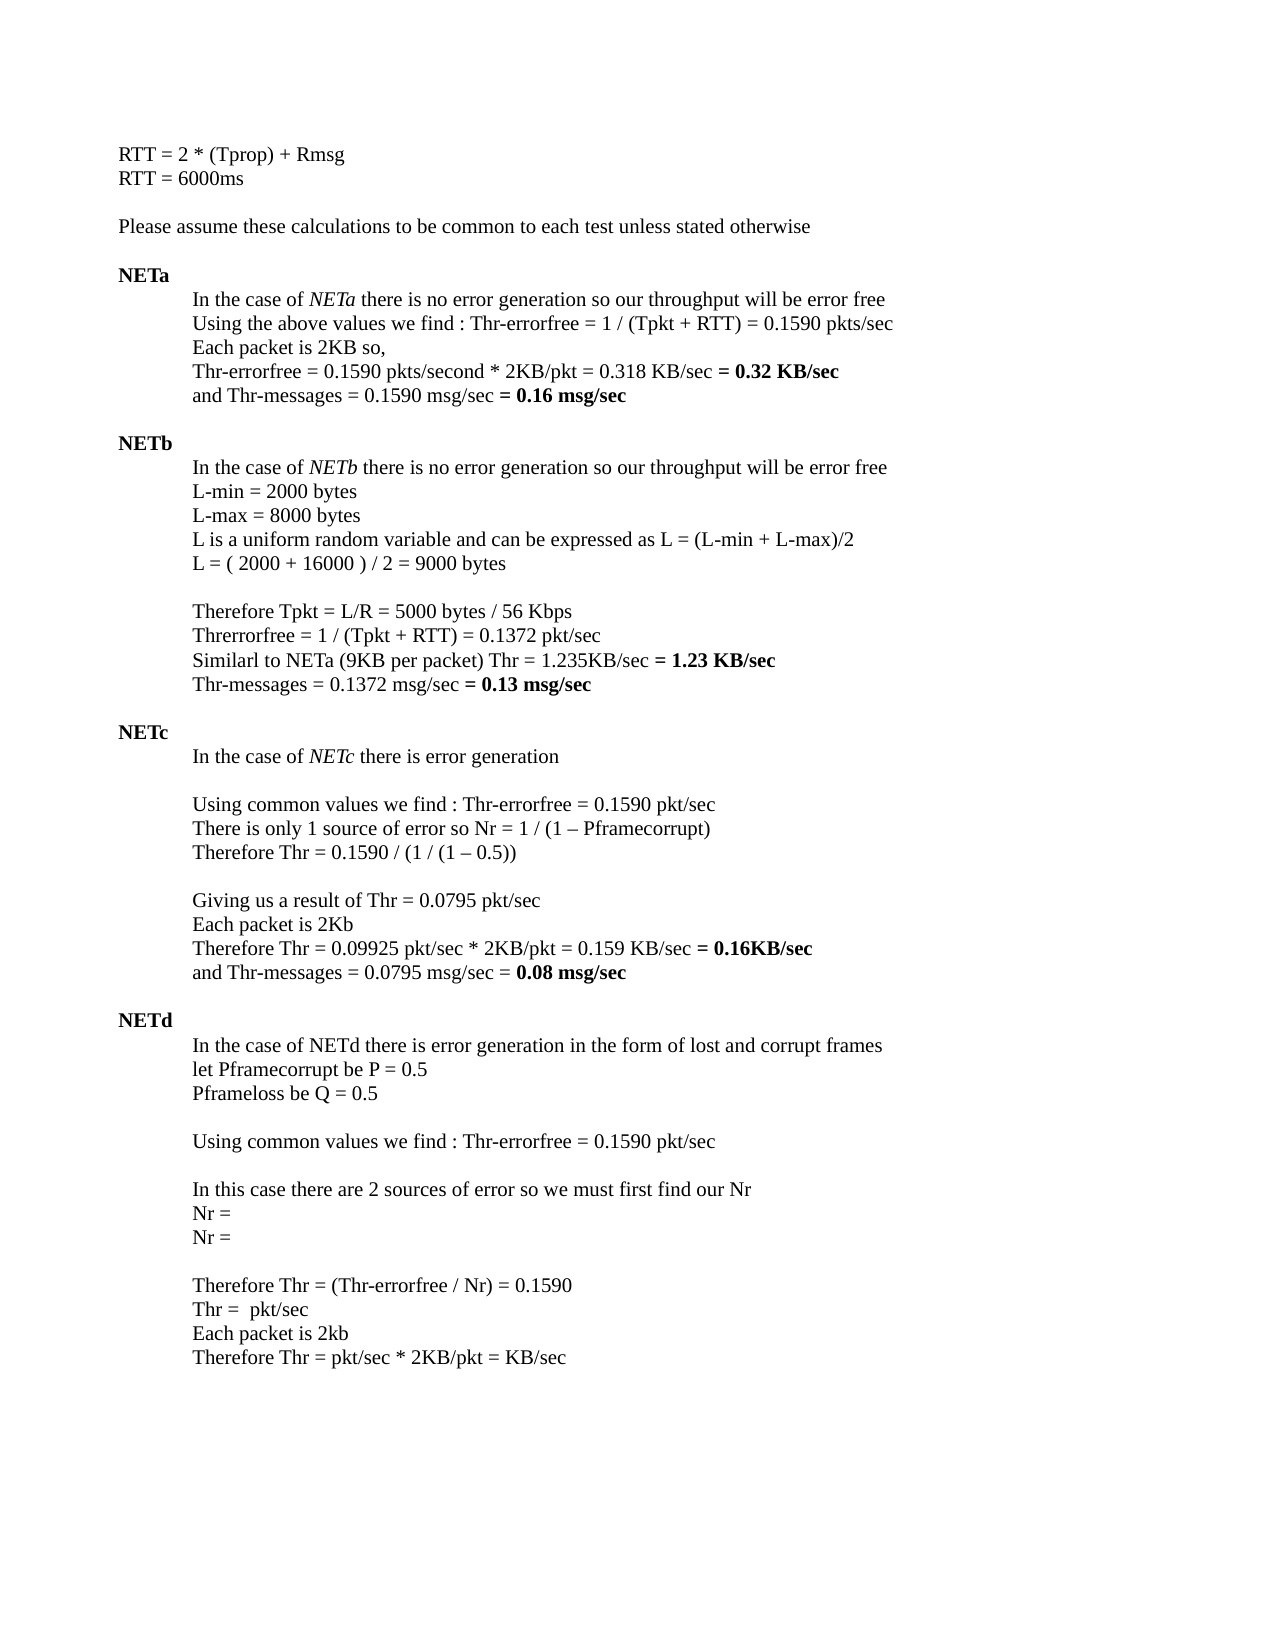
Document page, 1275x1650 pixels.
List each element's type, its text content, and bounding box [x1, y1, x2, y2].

text Pframeloss be Q = 0.5 [118, 1081, 1157, 1105]
text Thr = pkt/sec [118, 1297, 1157, 1321]
text In the case of NETb there is no error generation so our throughput will be error free [118, 455, 1157, 479]
text Using common values we find : Thr-errorfree = 0.1590 pkt/sec [118, 1129, 1157, 1153]
text L-min = 2000 bytes [118, 479, 1157, 503]
text In this case there are 2 sources of error so we must first find our Nr [118, 1177, 1157, 1201]
text and Thr-messages = 0.1590 msg/sec = 0.16 msg/sec [118, 383, 1157, 407]
text Therefore Thr = 0.1590 / (1 / (1 – 0.5)) [118, 840, 1157, 864]
text Using common values we find : Thr-errorfree = 0.1590 pkt/sec [118, 792, 1157, 816]
text Therefore Thr = pkt/sec * 2KB/pkt = KB/sec [118, 1345, 1157, 1369]
text Similarl to NETa (9KB per packet) Thr = 1.235KB/sec = 1.23 KB/sec [118, 647, 1157, 672]
text Each packet is 2Kb [118, 912, 1157, 936]
text Thr-messages = 0.1372 msg/sec = 0.13 msg/sec [118, 672, 1157, 696]
text In the case of NETc there is error generation [118, 744, 1157, 768]
text Nr = [118, 1225, 1157, 1249]
text There is only 1 source of error so Nr = 1 / (1 – Pframecorrupt) [118, 816, 1157, 840]
text Therefore Thr = (Thr-errorfree / Nr) = 0.1590 [118, 1273, 1157, 1297]
text Please assume these calculations to be common to each test unless stated otherwise [118, 214, 1157, 238]
text Therefore Thr = 0.09925 pkt/sec * 2KB/pkt = 0.159 KB/sec = 0.16KB/sec [118, 936, 1157, 960]
text NETc [118, 720, 1157, 744]
text let Pframecorrupt be P = 0.5 [118, 1057, 1157, 1081]
text NETb [118, 431, 1157, 455]
text Threrrorfree = 1 / (Tpkt + RTT) = 0.1372 pkt/sec [118, 623, 1157, 647]
text L = ( 2000 + 16000 ) / 2 = 9000 bytes [118, 551, 1157, 575]
text Each packet is 2kb [118, 1321, 1157, 1345]
text Each packet is 2KB so, [118, 335, 1157, 359]
text NETd [118, 1008, 1157, 1032]
text NETa [118, 262, 1157, 287]
text RTT = 6000ms [118, 166, 1157, 190]
text Using the above values we find : Thr-errorfree = 1 / (Tpkt + RTT) = 0.1590 pkts/sec [118, 311, 1157, 335]
text Nr = [118, 1201, 1157, 1225]
text Thr-errorfree = 0.1590 pkts/second * 2KB/pkt = 0.318 KB/sec = 0.32 KB/sec [118, 359, 1157, 383]
text RTT = 2 * (Tprop) + Rmsg [118, 142, 1157, 166]
text and Thr-messages = 0.0795 msg/sec = 0.08 msg/sec [118, 960, 1157, 984]
text L-max = 8000 bytes [118, 503, 1157, 527]
text In the case of NETd there is error generation in the form of lost and corrupt frames [118, 1032, 1157, 1057]
text L is a uniform random variable and can be expressed as L = (L-min + L-max)/2 [118, 527, 1157, 551]
text Therefore Tpkt = L/R = 5000 bytes / 56 Kbps [118, 599, 1157, 623]
text Giving us a result of Thr = 0.0795 pkt/sec [118, 888, 1157, 912]
text In the case of NETa there is no error generation so our throughput will be error free [118, 287, 1157, 311]
